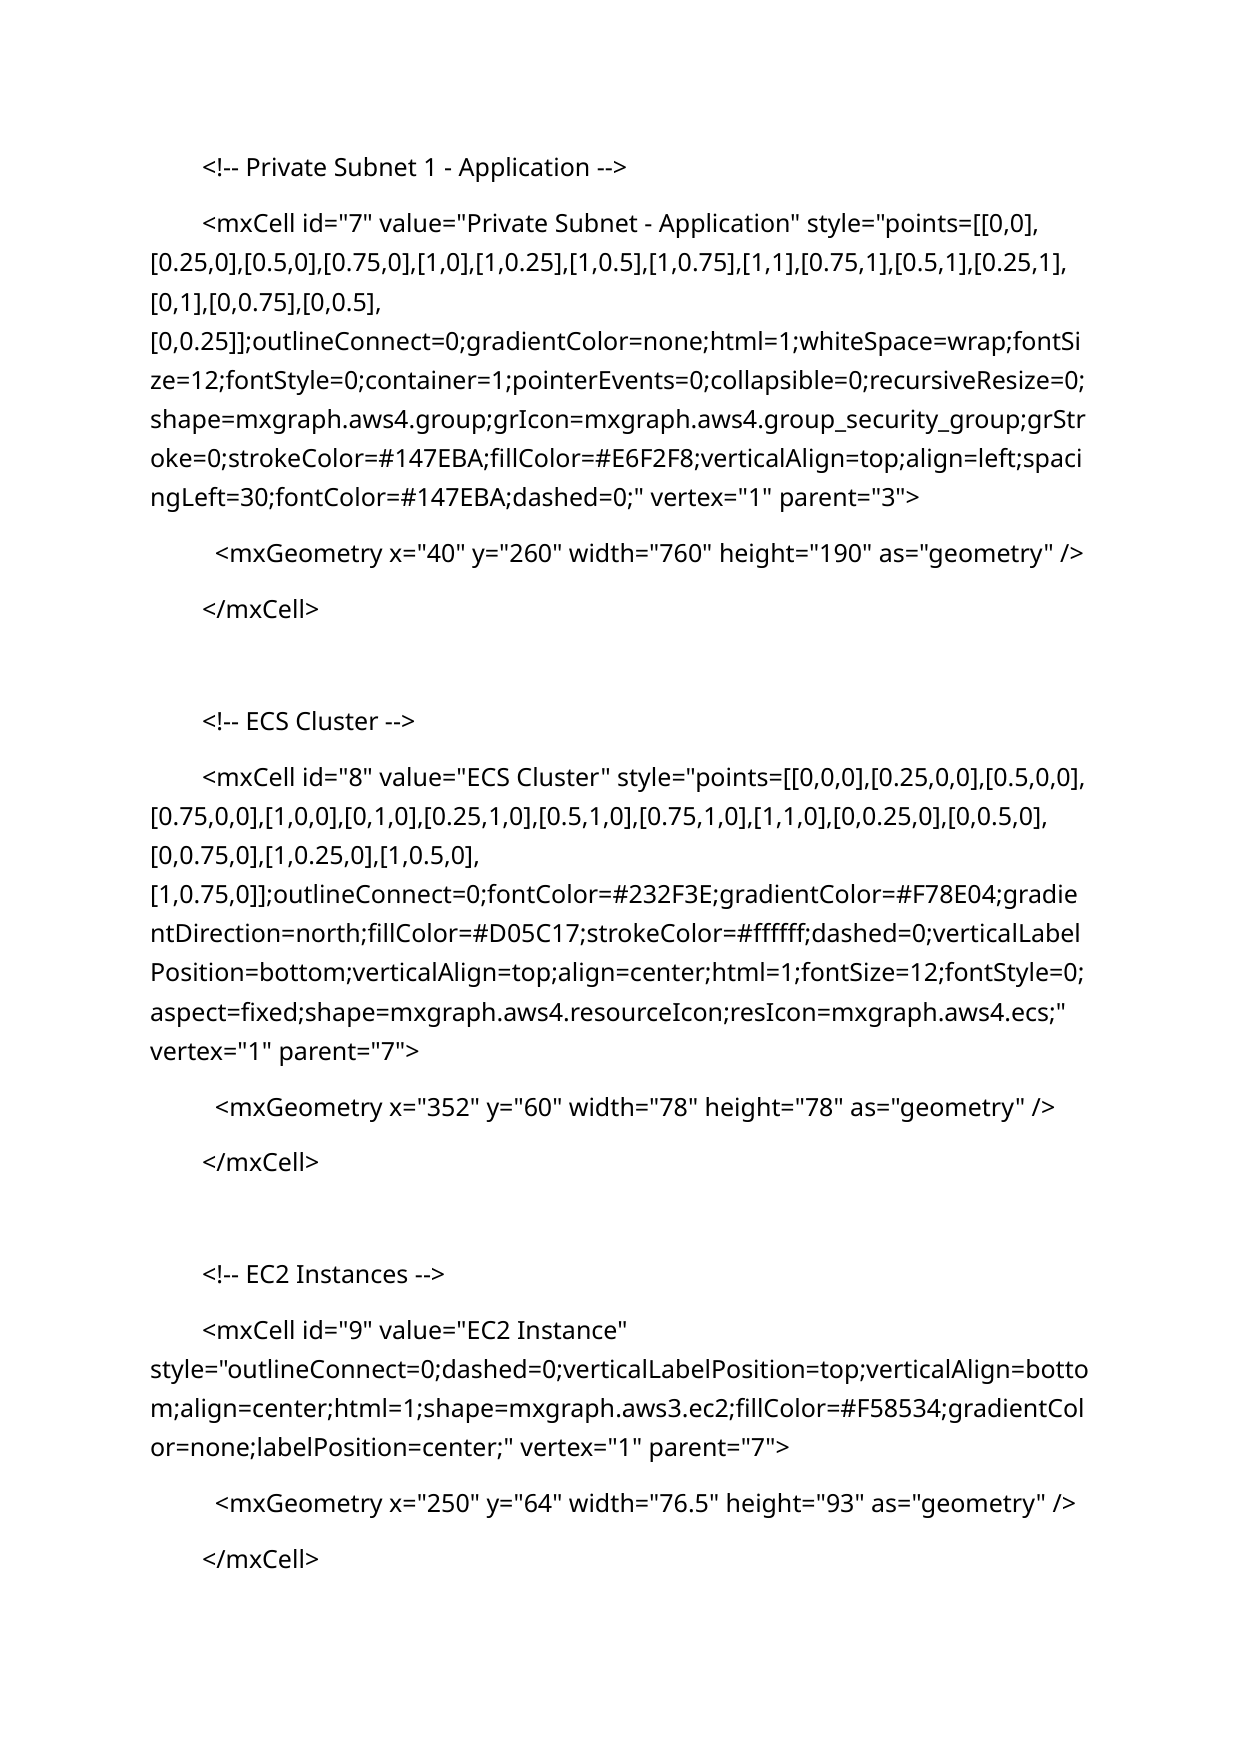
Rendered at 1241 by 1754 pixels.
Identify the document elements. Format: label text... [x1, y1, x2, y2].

text <!-- ECS Cluster --> [150, 703, 1090, 737]
text <mxGeometry x="352" y="60" width="78" height="78" as="geometry" /> [150, 1089, 1090, 1123]
text </mxCell> [150, 1145, 1090, 1179]
text <mxCell id="7" value="Private Subnet - Application" style="points=[[0,0],[0.25,0],[0.5,0],[0.75,0],[1,0],[1,0.25],[1,0.5],[1,0.75],[1,1],[0.75,1],[0.5,1],[0.25,1],[0,1],[0,0.75],[0,0.5],[0,0.25]];outlineConnect=0;gradientColor=none;html=1;whiteSpace=wrap;fontSize=12;fontStyle=0;container=1;pointerEvents=0;collapsible=0;recursiveResize=0;shape=mxgraph.aws4.group;grIcon=mxgraph.aws4.group_security_group;grStroke=0;strokeColor=#147EBA;fillColor=#E6F2F8;verticalAlign=top;align=left;spacingLeft=30;fontColor=#147EBA;dashed=0;" vertex="1" parent="3"> [150, 206, 1090, 514]
text <mxGeometry x="250" y="64" width="76.5" height="93" as="geometry" /> [150, 1486, 1090, 1520]
text <mxCell id="9" value="EC2 Instance" style="outlineConnect=0;dashed=0;verticalLabelPosition=top;verticalAlign=bottom;align=center;html=1;shape=mxgraph.aws3.ec2;fillColor=#F58534;gradientColor=none;labelPosition=center;" vertex="1" parent="7"> [150, 1312, 1090, 1464]
text </mxCell> [150, 1542, 1090, 1576]
text </mxCell> [150, 592, 1090, 626]
text <mxGeometry x="40" y="260" width="760" height="190" as="geometry" /> [150, 536, 1090, 570]
text <mxCell id="8" value="ECS Cluster" style="points=[[0,0,0],[0.25,0,0],[0.5,0,0],[0.75,0,0],[1,0,0],[0,1,0],[0.25,1,0],[0.5,1,0],[0.75,1,0],[1,1,0],[0,0.25,0],[0,0.5,0],[0,0.75,0],[1,0.25,0],[1,0.5,0],[1,0.75,0]];outlineConnect=0;fontColor=#232F3E;gradientColor=#F78E04;gradientDirection=north;fillColor=#D05C17;strokeColor=#ffffff;dashed=0;verticalLabelPosition=bottom;verticalAlign=top;align=center;html=1;fontSize=12;fontStyle=0;aspect=fixed;shape=mxgraph.aws4.resourceIcon;resIcon=mxgraph.aws4.ecs;" vertex="1" parent="7"> [150, 759, 1090, 1067]
text <!-- Private Subnet 1 - Application --> [150, 150, 1090, 184]
text <!-- EC2 Instances --> [150, 1257, 1090, 1291]
